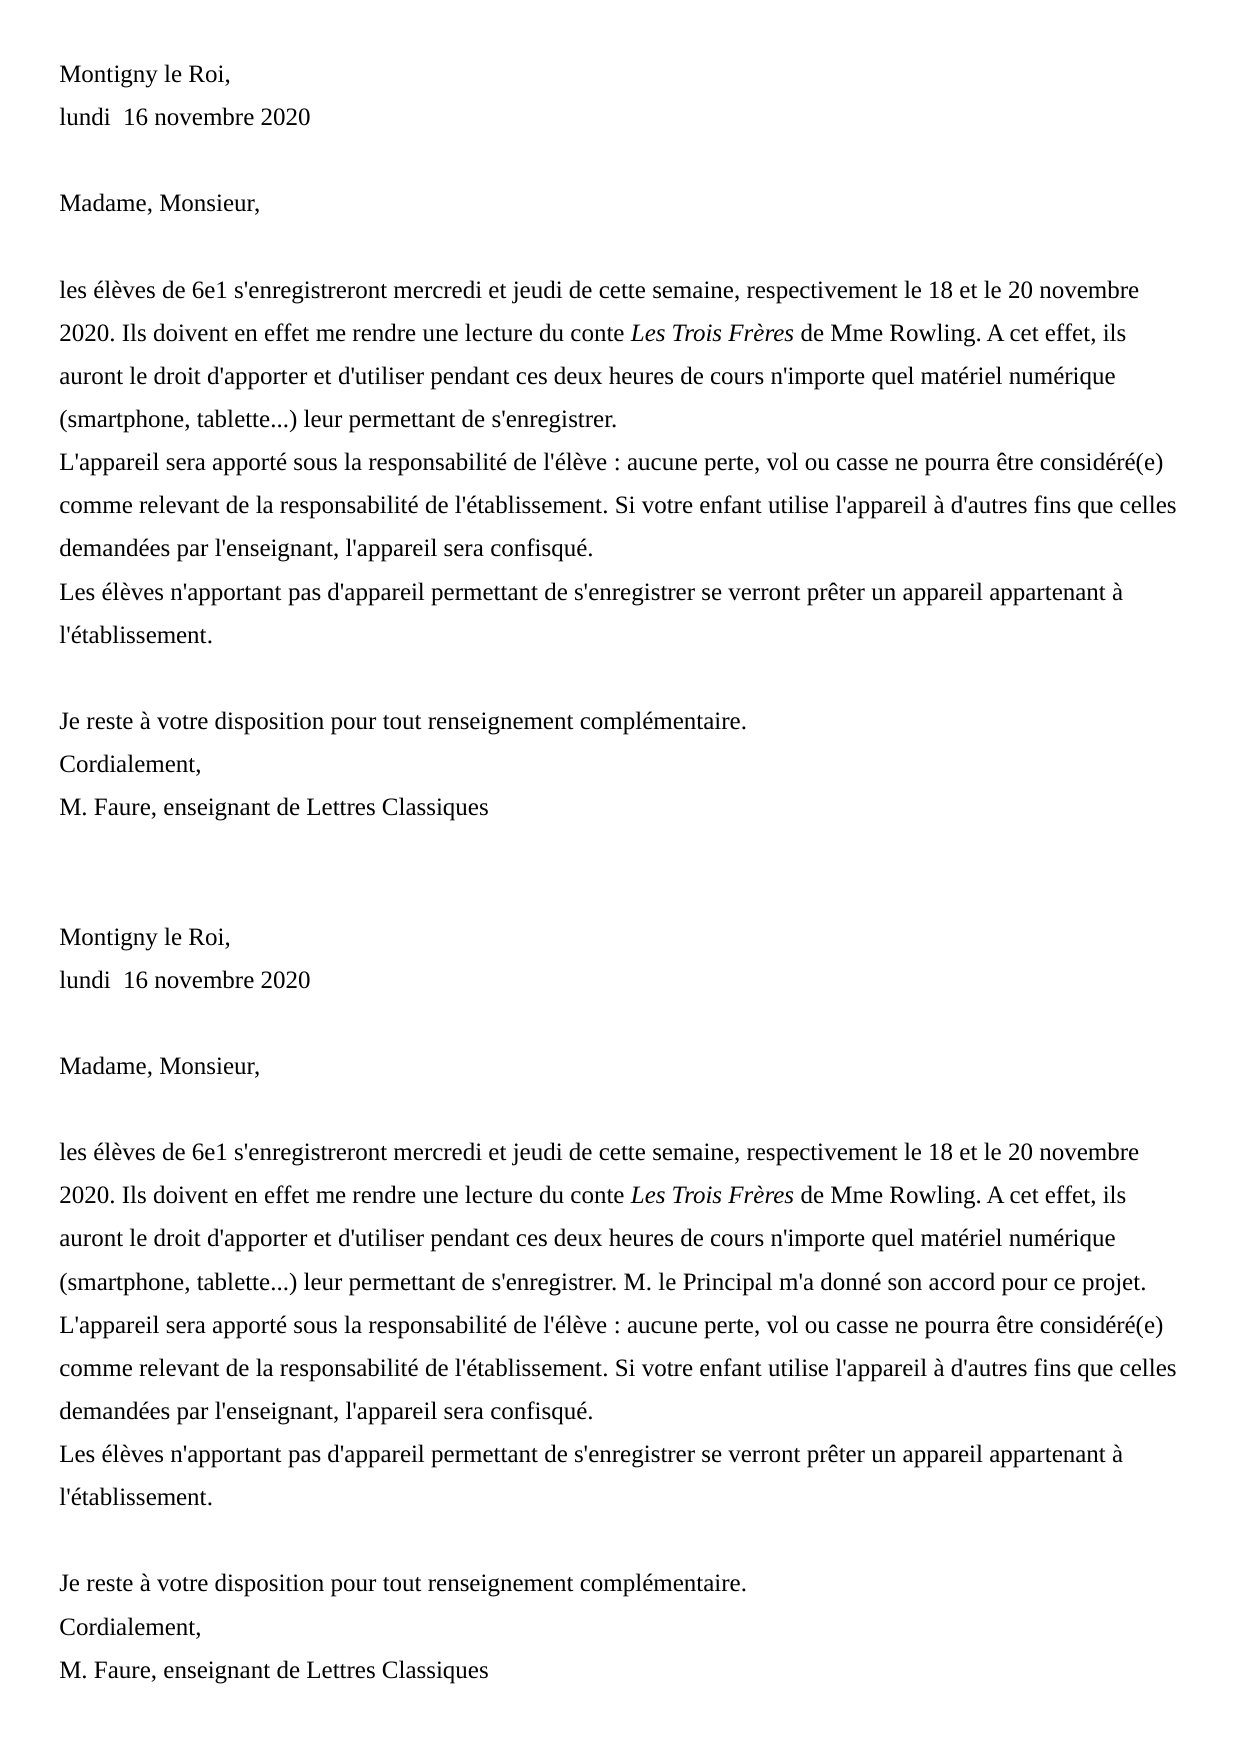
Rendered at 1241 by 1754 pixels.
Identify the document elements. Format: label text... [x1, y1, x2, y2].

text Montigny le Roi, [59, 922, 1181, 950]
text les élèves de 6e1 s'enregistreront mercredi et jeudi de cette semaine, respectivement le 18 et le 20 novembre 2020. Ils doivent en effet me rendre une lecture du conte Les Trois Frères de Mme Rowling. A cet effet, ils auront le droit d'apporter et d'utiliser pendant ces deux heures de cours n'importe quel matériel numérique (smartphone, tablette...) leur permettant de s'enregistrer. M. le Principal m'a donné son accord pour ce projet. [59, 1137, 1181, 1295]
text Cordialement, [59, 749, 1181, 778]
text lundi 16 novembre 2020 [59, 102, 1181, 131]
text Madame, Monsieur, [59, 1051, 1181, 1080]
text Les élèves n'apportant pas d'appareil permettant de s'enregistrer se verront prêter un appareil appartenant à l'établissement. [59, 1439, 1181, 1511]
text M. Faure, enseignant de Lettres Classiques [59, 792, 1181, 821]
text Les élèves n'apportant pas d'appareil permettant de s'enregistrer se verront prêter un appareil appartenant à l'établissement. [59, 577, 1181, 648]
text Je reste à votre disposition pour tout renseignement complémentaire. [59, 1568, 1181, 1597]
text lundi 16 novembre 2020 [59, 965, 1181, 993]
text L'appareil sera apporté sous la responsabilité de l'élève : aucune perte, vol ou casse ne pourra être considéré(e) comme relevant de la responsabilité de l'établissement. Si votre enfant utilise l'appareil à d'autres fins que celles demandées par l'enseignant, l'appareil sera confisqué. [59, 447, 1181, 562]
text Cordialement, [59, 1612, 1181, 1640]
text Montigny le Roi, [59, 59, 1181, 88]
text Je reste à votre disposition pour tout renseignement complémentaire. [59, 706, 1181, 735]
text L'appareil sera apporté sous la responsabilité de l'élève : aucune perte, vol ou casse ne pourra être considéré(e) comme relevant de la responsabilité de l'établissement. Si votre enfant utilise l'appareil à d'autres fins que celles demandées par l'enseignant, l'appareil sera confisqué. [59, 1310, 1181, 1425]
text M. Faure, enseignant de Lettres Classiques [59, 1655, 1181, 1683]
text les élèves de 6e1 s'enregistreront mercredi et jeudi de cette semaine, respectivement le 18 et le 20 novembre 2020. Ils doivent en effet me rendre une lecture du conte Les Trois Frères de Mme Rowling. A cet effet, ils auront le droit d'apporter et d'utiliser pendant ces deux heures de cours n'importe quel matériel numérique (smartphone, tablette...) leur permettant de s'enregistrer. [59, 275, 1181, 433]
text Madame, Monsieur, [59, 188, 1181, 217]
